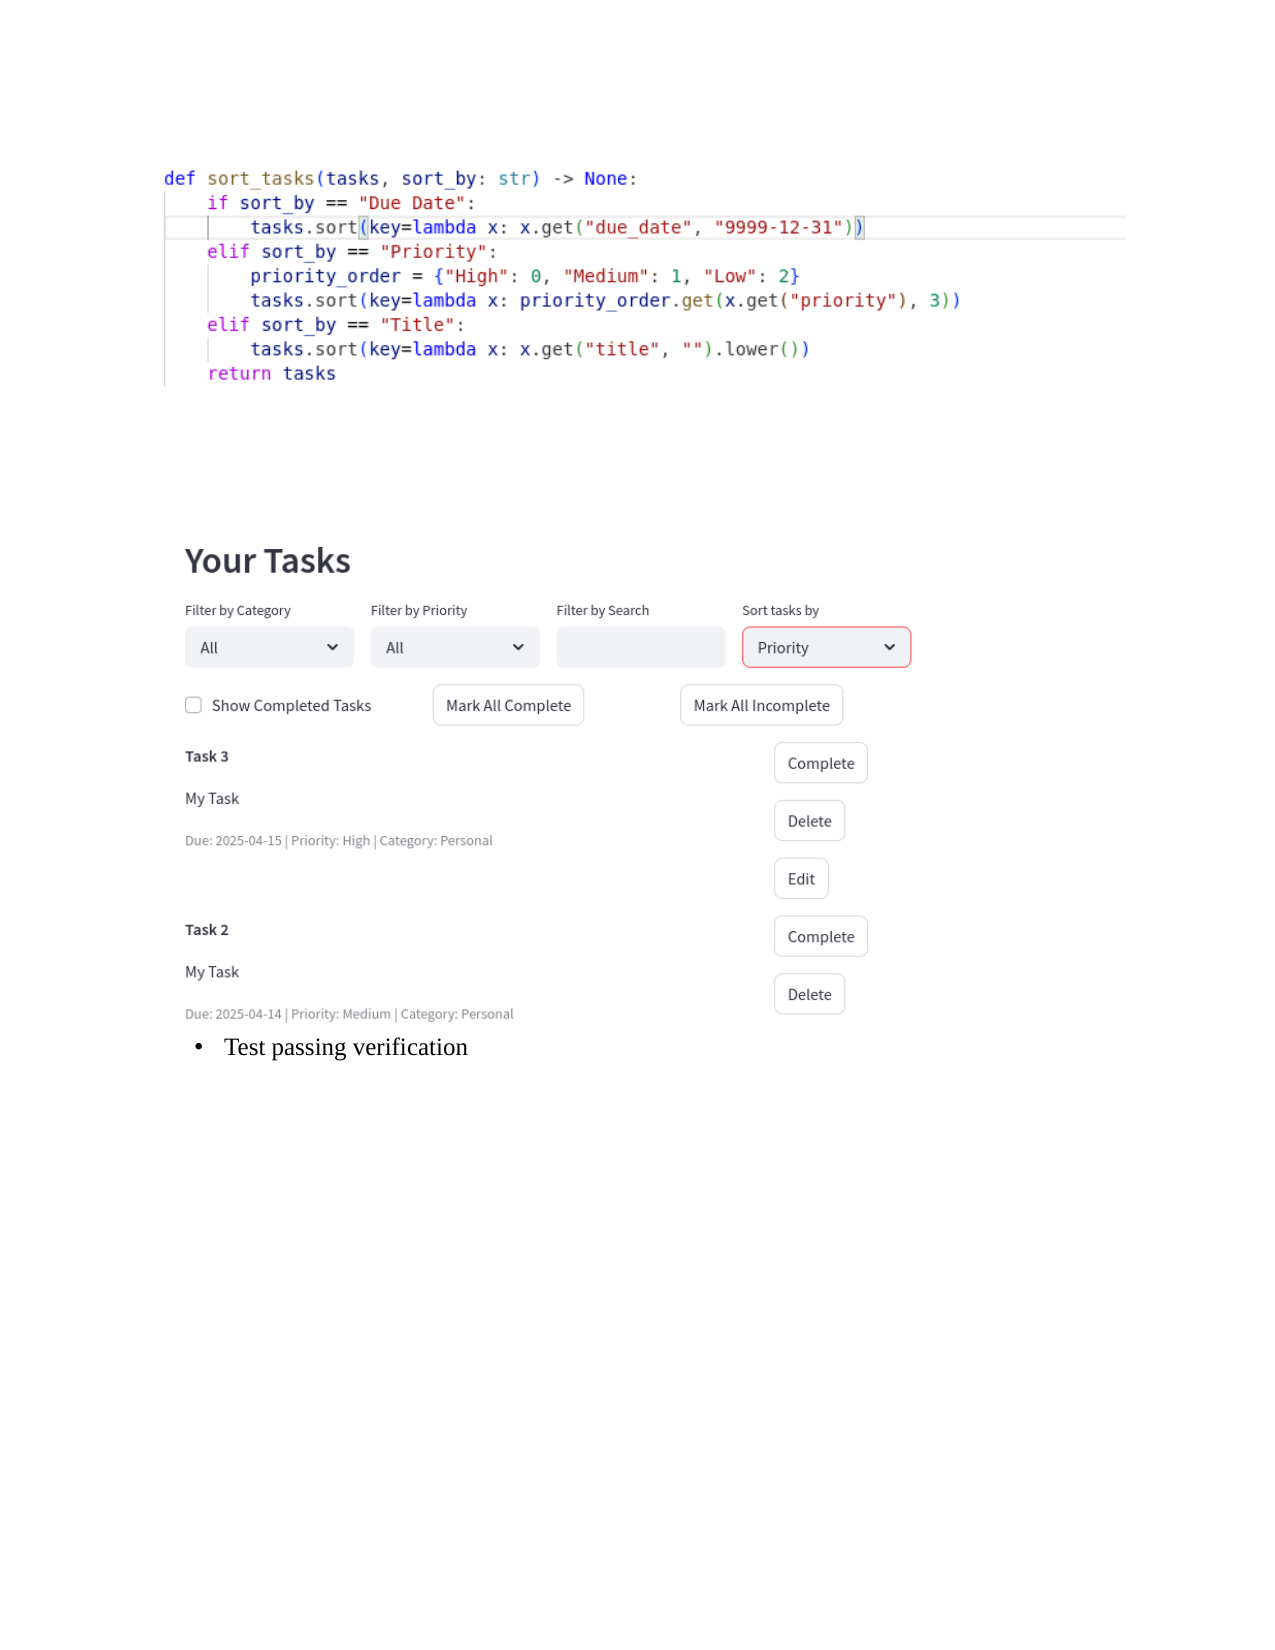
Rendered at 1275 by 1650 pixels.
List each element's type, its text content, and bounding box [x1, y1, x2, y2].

picture [150, 515, 1125, 1028]
picture [150, 150, 1125, 512]
list Test passing verification [194, 1032, 1125, 1061]
